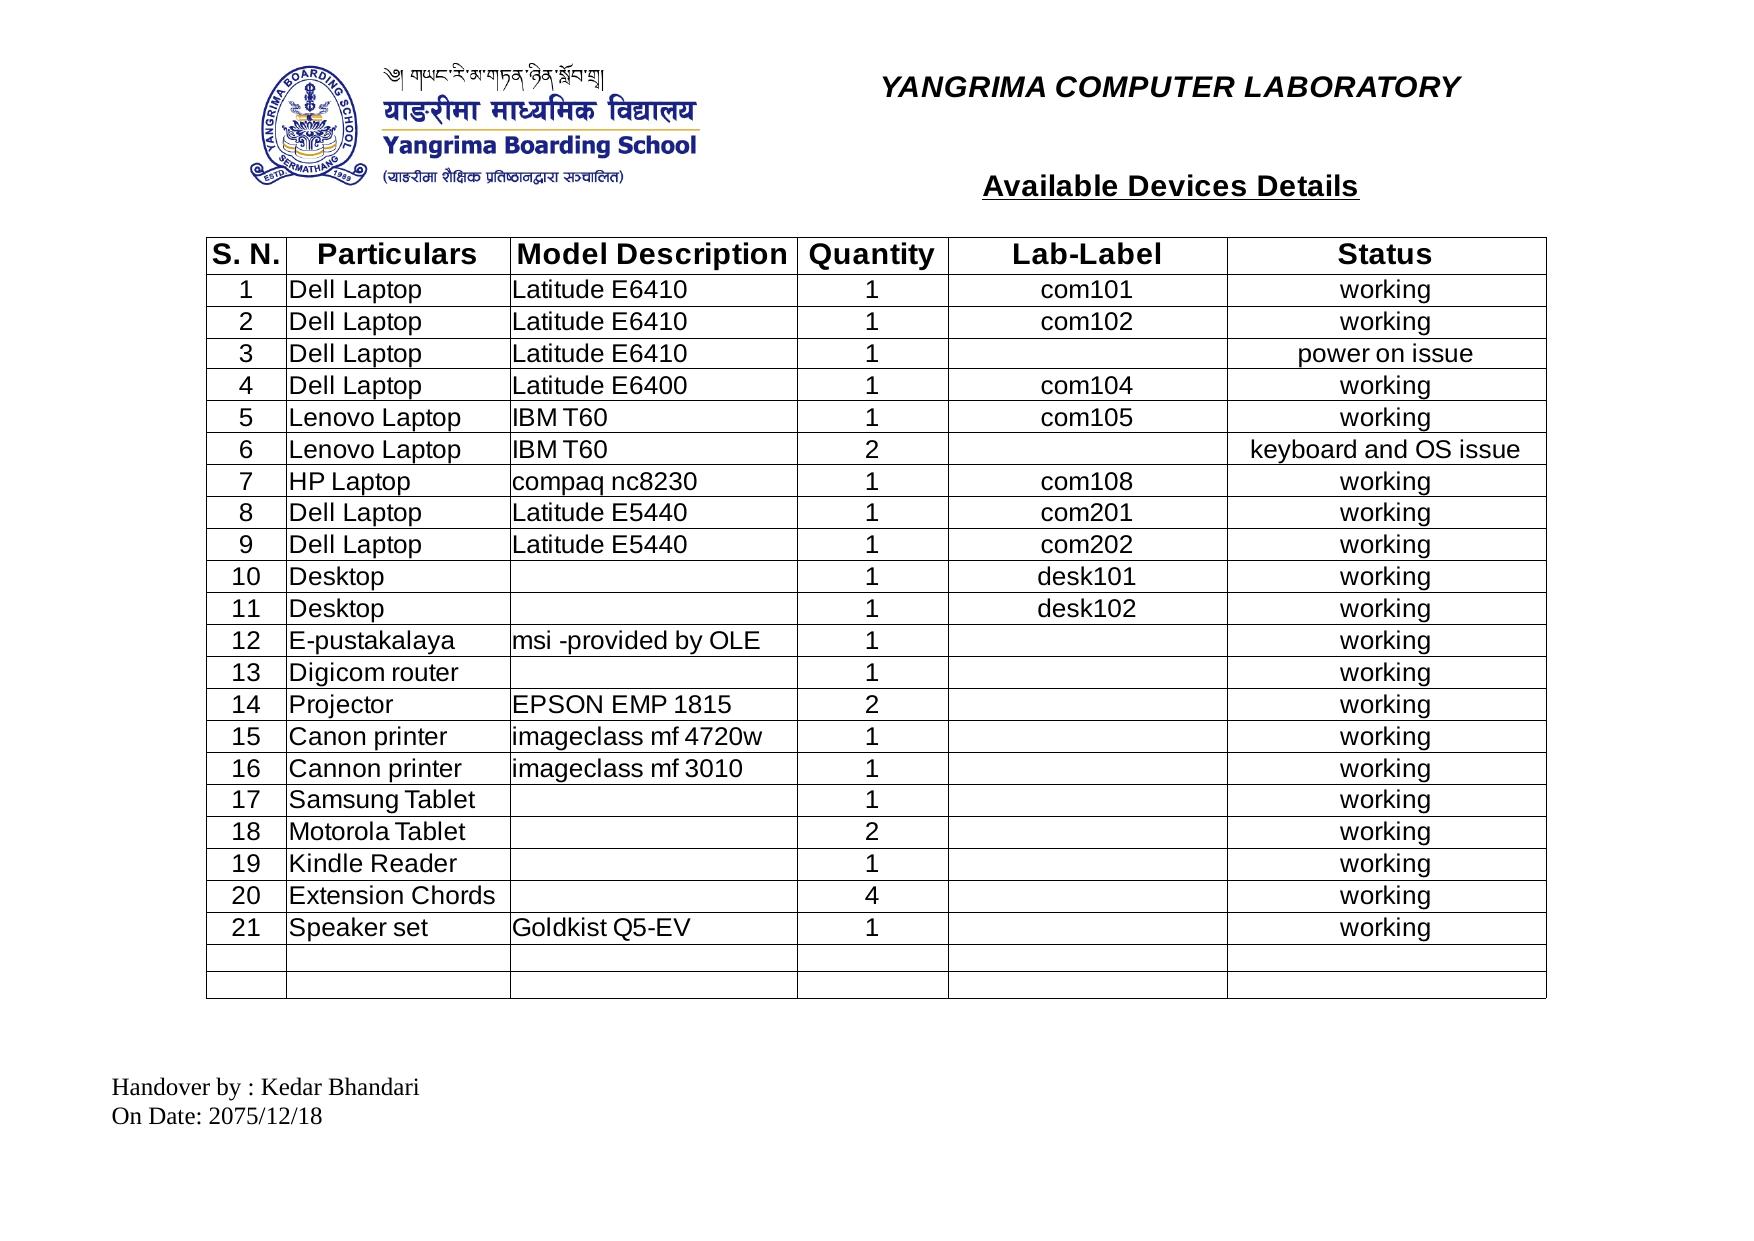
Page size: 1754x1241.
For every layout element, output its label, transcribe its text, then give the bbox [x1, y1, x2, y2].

text On Date: 2075/12/18 [37, 1101, 1716, 1130]
text Handover by : Kedar Bhandari [37, 1072, 1716, 1101]
